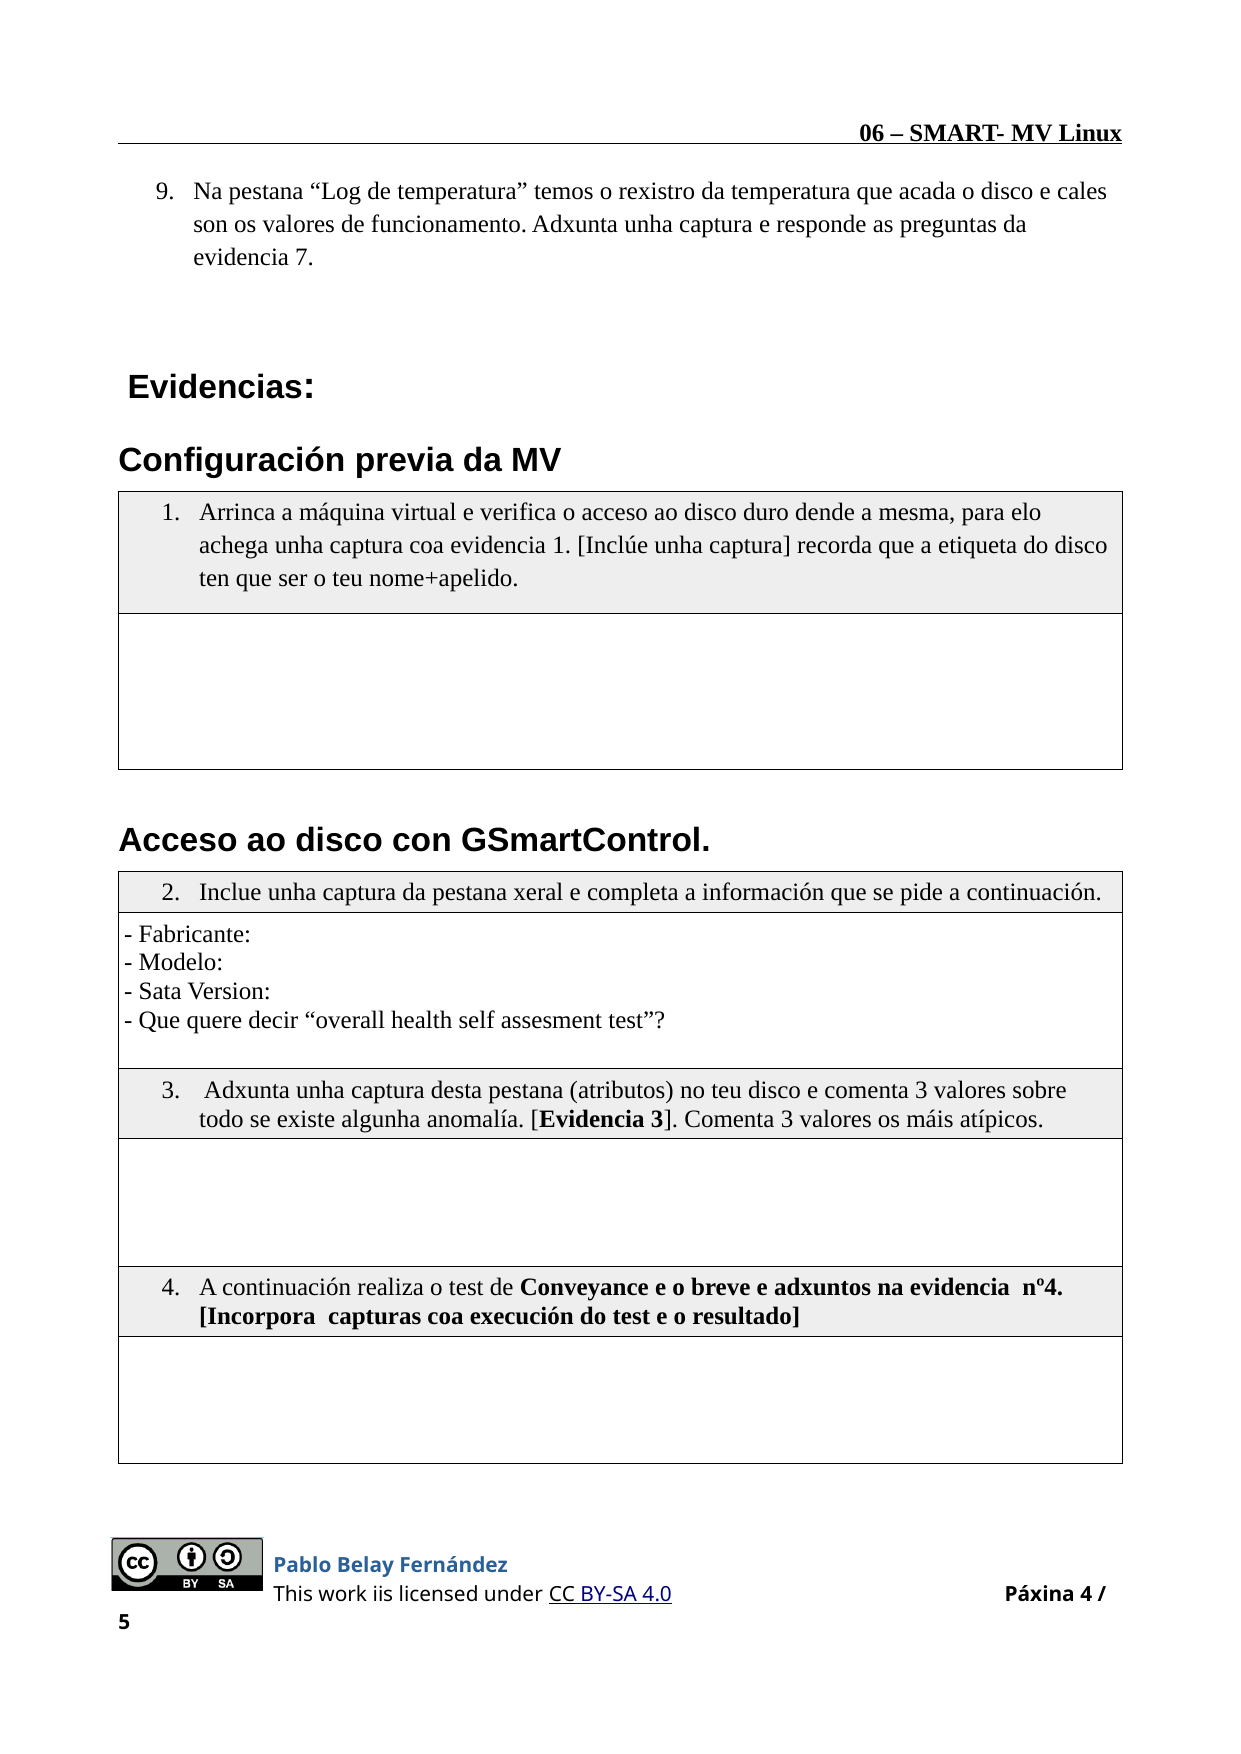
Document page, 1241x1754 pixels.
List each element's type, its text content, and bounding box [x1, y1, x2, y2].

subtitle Evidencias: [118, 363, 1122, 406]
table_cell - Fabricante: - Modelo: - Sata Version: - Que quere decir “overall health self assesment test”? [119, 913, 1122, 1068]
subtitle Acceso ao disco con GSmartControl. [118, 819, 1122, 858]
list Na pestana “Log de temperatura” temos o rexistro da temperatura que acada o disco e cales son os valores de funcionamento. Adxunta unha captura e responde as preguntas da evidencia 7. [156, 176, 1122, 271]
table_header Inclue unha captura da pestana xeral e completa a información que se pide a continuación. [119, 872, 1122, 912]
table_cell Adxunta unha captura desta pestana (atributos) no teu disco e comenta 3 valores sobre todo se existe algunha anomalía. [Evidencia 3]. Comenta 3 valores os máis atípicos. [119, 1069, 1122, 1138]
table_cell [119, 1139, 1122, 1266]
picture [110, 1536, 264, 1593]
table_cell [119, 1337, 1122, 1463]
subtitle Configuración previa da MV [118, 439, 1122, 478]
table_cell A continuación realiza o test de Conveyance e o breve e adxuntos na evidencia nº4. [Incorpora capturas coa execución do test e o resultado] [119, 1267, 1122, 1336]
table_header Arrinca a máquina virtual e verifica o acceso ao disco duro dende a mesma, para elo achega unha captura coa evidencia 1. [Inclúe unha captura] recorda que a etiqueta do disco ten que ser o teu nome+apelido. [119, 492, 1122, 613]
table_cell [119, 614, 1122, 769]
